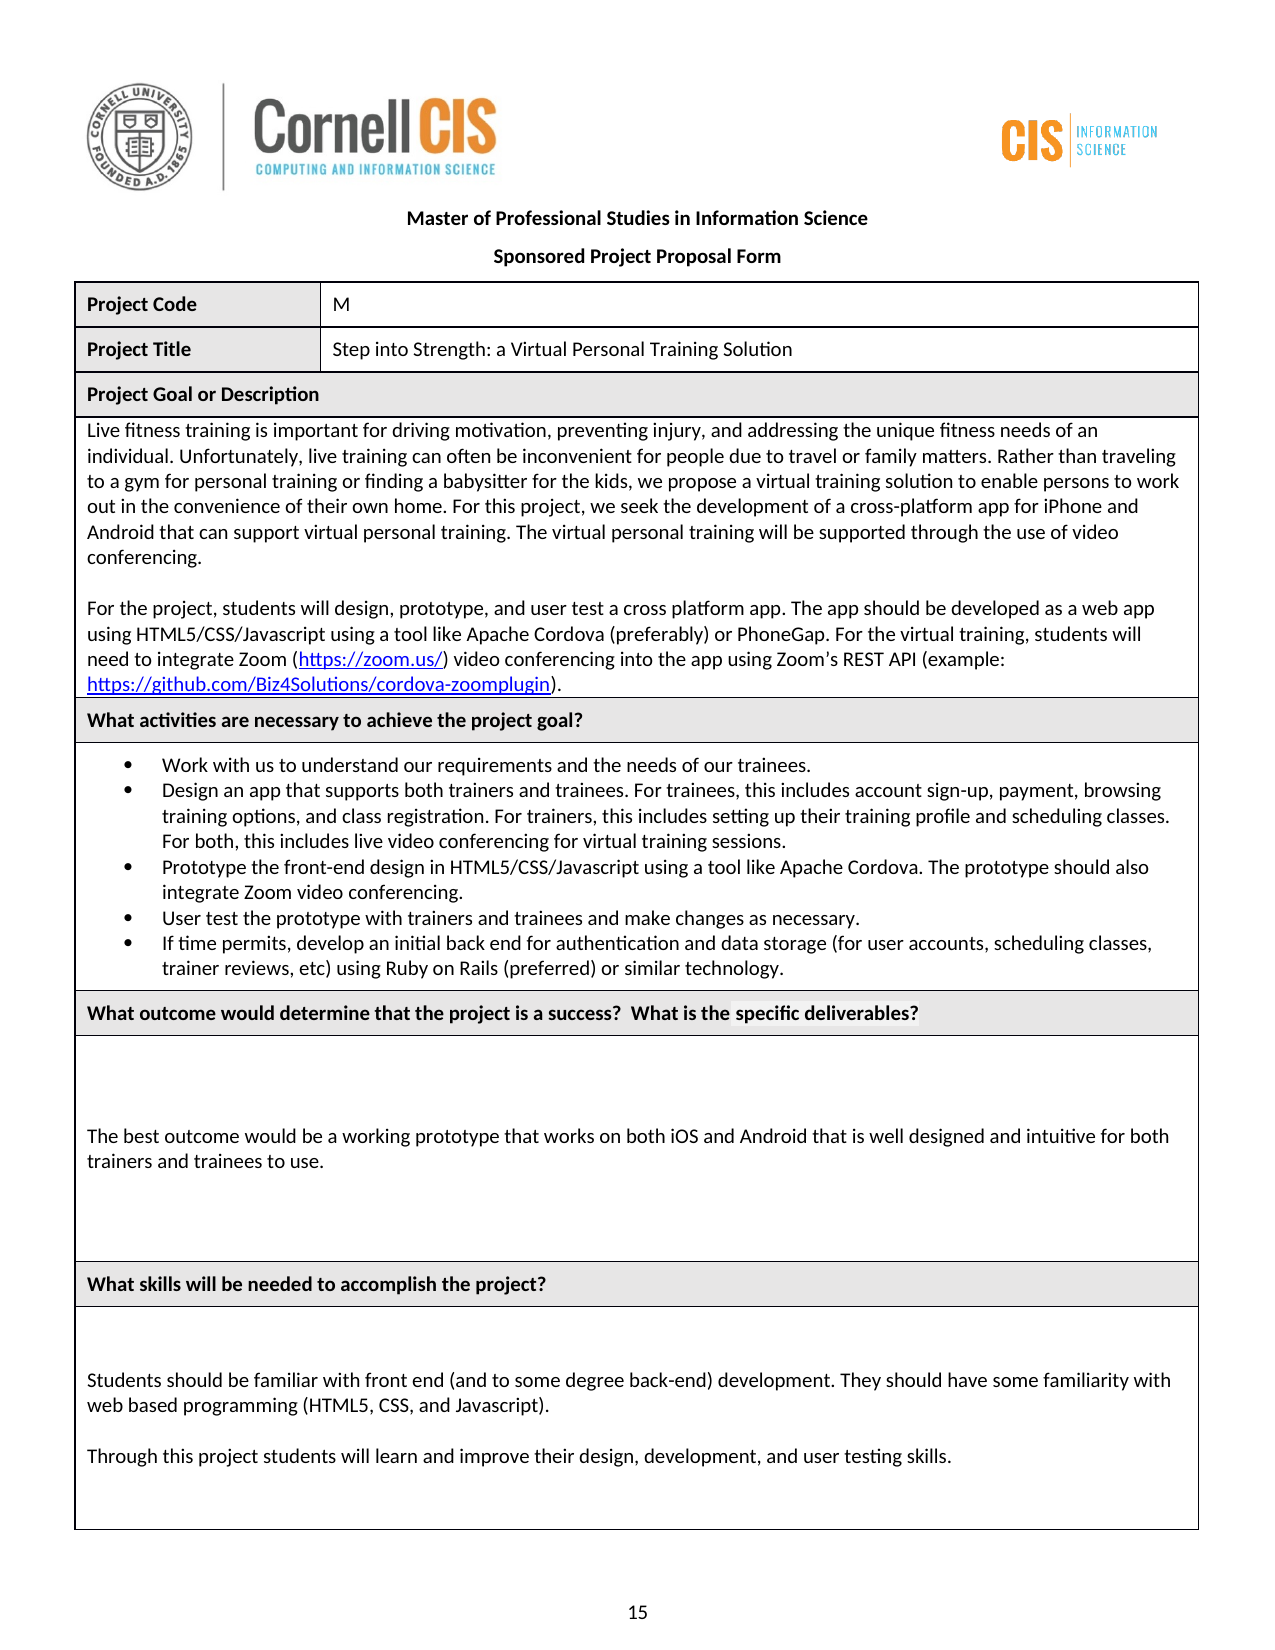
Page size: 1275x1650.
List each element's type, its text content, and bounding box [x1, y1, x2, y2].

table_cell The best outcome would be a working prototype that works on both iOS and Android that is well designed and intuitive for both trainers and trainees to use. [76, 1036, 1198, 1261]
table_cell What activities are necessary to achieve the project goal? [76, 698, 1198, 742]
picture [957, 75, 1200, 206]
table_cell Project Goal or Description [76, 373, 1198, 416]
table_cell What skills will be needed to accomplish the project? [76, 1262, 1198, 1306]
table_cell Students should be familiar with front end (and to some degree back-end) development. They should have some familiarity with web based programming (HTML5, CSS, and Javascript). Through this project students will learn and improve their design, development, and user testing skills. [76, 1307, 1198, 1529]
picture [75, 75, 507, 199]
table_cell Work with us to understand our requirements and the needs of our trainees. Design an app that supports both trainers and trainees. For trainees, this includes account sign-up, payment, browsing training options, and class registration. For trainers, this includes setting up their training profile and scheduling classes. For both, this includes live video conferencing for virtual training sessions. Prototype the front-end design in HTML5/CSS/Javascript using a tool like Apache Cordova. The prototype should also integrate Zoom video conferencing. User test the prototype with trainers and trainees and make changes as necessary. If time permits, develop an initial back end for authentication and data storage (for user accounts, scheduling classes, trainer reviews, etc) using Ruby on Rails (preferred) or similar technology. [76, 743, 1198, 990]
subtitle Sponsored Project Proposal Form [75, 243, 1200, 269]
table_cell Project Title [76, 328, 320, 371]
table_cell Step into Strength: a Virtual Personal Training Solution [321, 328, 1198, 371]
table_cell What outcome would determine that the project is a success? What is the specific deliverables? [76, 991, 1198, 1035]
subtitle Master of Professional Studies in Information Science [75, 75, 1200, 231]
table_header Project Code [76, 283, 320, 326]
table_cell Live fitness training is important for driving motivation, preventing injury, and addressing the unique fitness needs of an individual. Unfortunately, live training can often be inconvenient for people due to travel or family matters. Rather than traveling to a gym for personal training or finding a babysitter for the kids, we propose a virtual training solution to enable persons to work out in the convenience of their own home. For this project, we seek the development of a cross-platform app for iPhone and Android that can support virtual personal training. The virtual personal training will be supported through the use of video conferencing. For the project, students will design, prototype, and user test a cross platform app. The app should be developed as a web app using HTML5/CSS/Javascript using a tool like Apache Cordova (preferably) or PhoneGap. For the virtual training, students will need to integrate Zoom (https://zoom.us/) video conferencing into the app using Zoom’s REST API (example: https://github.com/Biz4Solutions/cordova-zoomplugin). [76, 418, 1198, 697]
table_header M [321, 283, 1198, 326]
